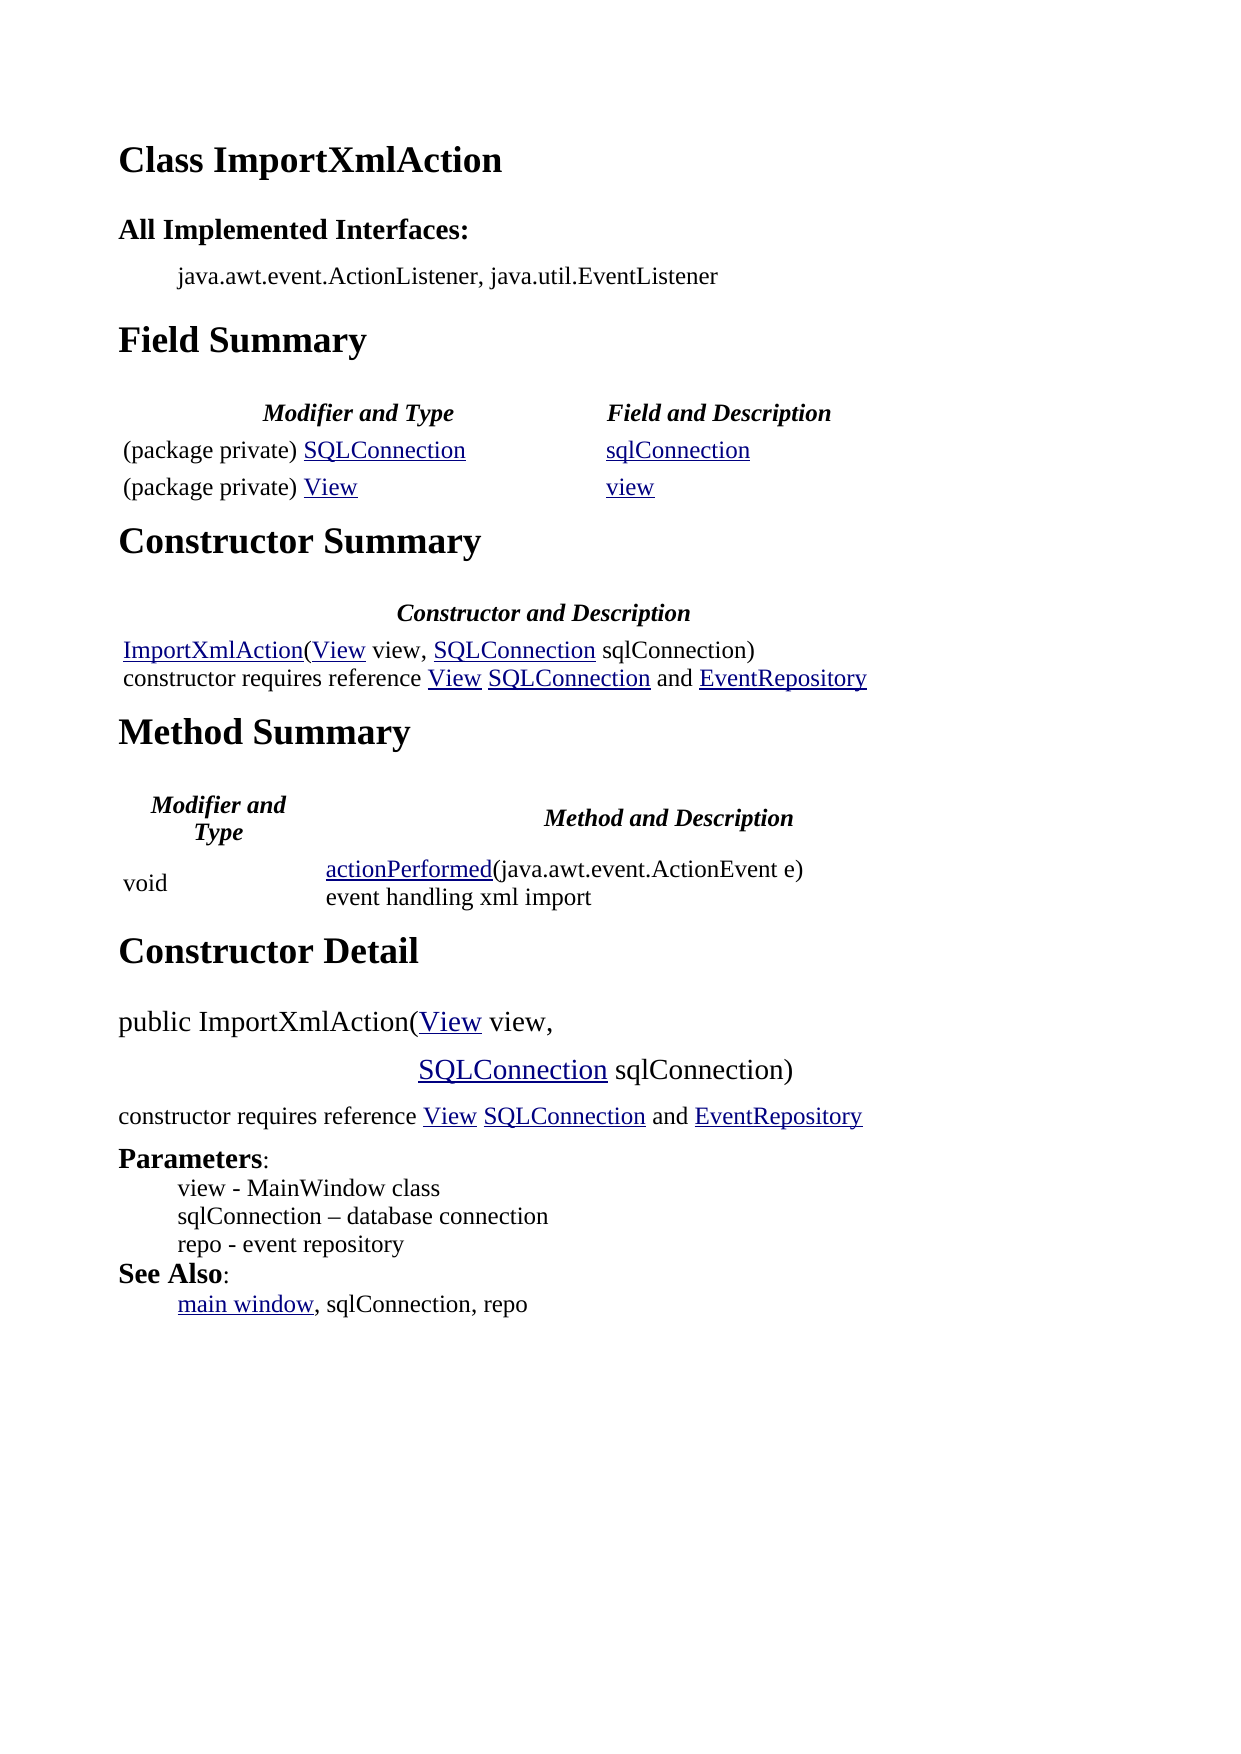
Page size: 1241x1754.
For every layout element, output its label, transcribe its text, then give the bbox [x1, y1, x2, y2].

list main window, sqlConnection, repo [177, 1290, 1122, 1317]
subtitle Method Summary [118, 711, 1122, 753]
list java.awt.event.ActionListener, java.util.EventListener [177, 262, 1122, 290]
text SQLConnection sqlConnection) [118, 1053, 1122, 1086]
list repo - event repository [177, 1230, 1122, 1257]
table_cell actionPerformed(java.awt.event.ActionEvent e) event handling xml import [321, 851, 1019, 916]
subtitle Constructor Summary [118, 520, 1122, 562]
table_cell void [118, 851, 321, 916]
table_cell sqlConnection [601, 431, 839, 468]
subtitle Constructor Detail [118, 930, 1122, 972]
table_header Constructor and Description [118, 595, 972, 632]
table_header Modifier and Type [118, 786, 321, 851]
list view - MainWindow class [177, 1174, 1122, 1202]
table_cell view [601, 468, 839, 505]
subtitle Field Summary [118, 319, 1122, 361]
text constructor requires reference View SQLConnection and EventRepository [118, 1102, 1122, 1129]
text public ImportXmlAction(View view, [118, 1005, 1122, 1037]
table_cell ImportXmlAction(View view, SQLConnection sqlConnection) constructor requires reference View SQLConnection and EventRepository [118, 632, 972, 697]
table_cell (package private) View [118, 468, 601, 505]
table_header Modifier and Type [118, 394, 601, 431]
table_cell (package private) SQLConnection [118, 431, 601, 468]
subtitle Parameters: [118, 1142, 1122, 1174]
table_header Field and Description [601, 394, 839, 431]
subtitle Class ImportXmlAction [118, 139, 1122, 181]
subtitle See Also: [118, 1257, 1122, 1290]
table_header Method and Description [321, 786, 1019, 851]
list sqlConnection – database connection [177, 1202, 1122, 1230]
subtitle All Implemented Interfaces: [118, 214, 1122, 246]
